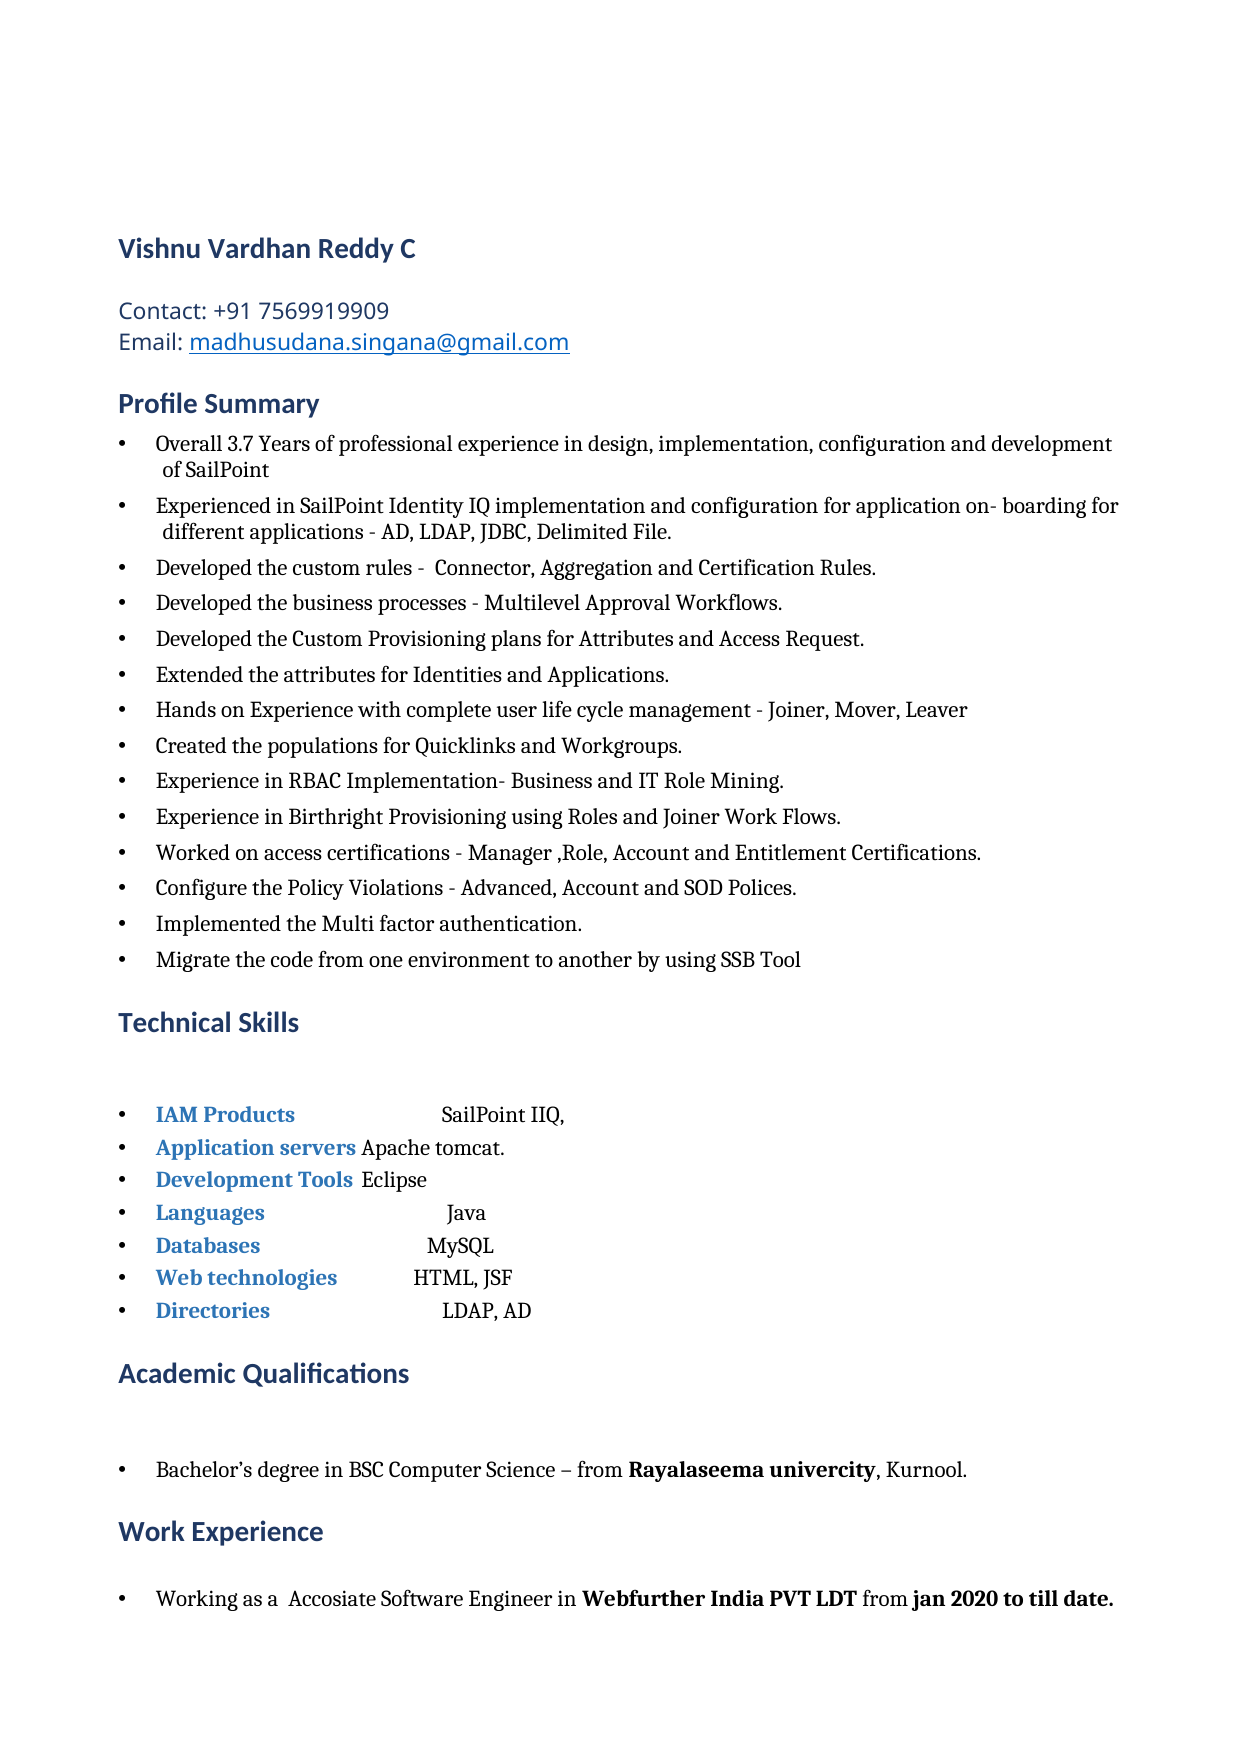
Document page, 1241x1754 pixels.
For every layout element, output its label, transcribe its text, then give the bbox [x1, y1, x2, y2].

list IAM Products SailPoint IIQ, [118, 1102, 1122, 1128]
list Directories LDAP, AD [118, 1298, 1122, 1324]
list Web technologies HTML, JSF [118, 1265, 1122, 1291]
text Profile Summary [118, 386, 1122, 421]
list Migrate the code from one environment to another by using SSB Tool [118, 946, 1122, 973]
list Developed the business processes - Multilevel Approval Workflows. [118, 590, 1122, 616]
list Experienced in SailPoint Identity IQ implementation and configuration for application on- boarding for different applications - AD, LDAP, JDBC, Delimited File. [118, 492, 1122, 545]
list Application servers Apache tomcat. [118, 1134, 1122, 1161]
list Created the populations for Quicklinks and Workgroups. [118, 733, 1122, 759]
text Vishnu Vardhan Reddy C [118, 230, 1122, 266]
list Databases MySQL [118, 1232, 1122, 1259]
list Implemented the Multi factor authentication. [118, 911, 1122, 937]
list Experience in RBAC Implementation- Business and IT Role Mining. [118, 768, 1122, 794]
list Worked on access certifications - Manager ,Role, Account and Entitlement Certifications. [118, 839, 1122, 866]
text Academic Qualifications [118, 1355, 1122, 1390]
text Email: madhusudana.singana@gmail.com [118, 326, 1122, 357]
list Developed the custom rules - Connector, Aggregation and Certification Rules. [118, 554, 1122, 581]
text Contact: +91 7569919909 [118, 295, 1122, 326]
list Experience in Birthright Provisioning using Roles and Joiner Work Flows. [118, 804, 1122, 830]
list Developed the Custom Provisioning plans for Attributes and Access Request. [118, 626, 1122, 652]
list Extended the attributes for Identities and Applications. [118, 661, 1122, 688]
list Overall 3.7 Years of professional experience in design, implementation, configuration and development of SailPoint [118, 431, 1122, 483]
list Languages Java [118, 1200, 1122, 1226]
list Bachelor’s degree in BSC Computer Science – from Rayalaseema univercity, Kurnool. [118, 1456, 1122, 1483]
list Working as a Accosiate Software Engineer in Webfurther India PVT LDT from jan 2020 to till date. [118, 1586, 1122, 1612]
text Work Experience [118, 1513, 1122, 1548]
list Development Tools Eclipse [118, 1167, 1122, 1193]
text Technical Skills [118, 1004, 1122, 1039]
list Configure the Policy Violations - Advanced, Account and SOD Polices. [118, 875, 1122, 901]
list Hands on Experience with complete user life cycle management - Joiner, Mover, Leaver [118, 697, 1122, 723]
